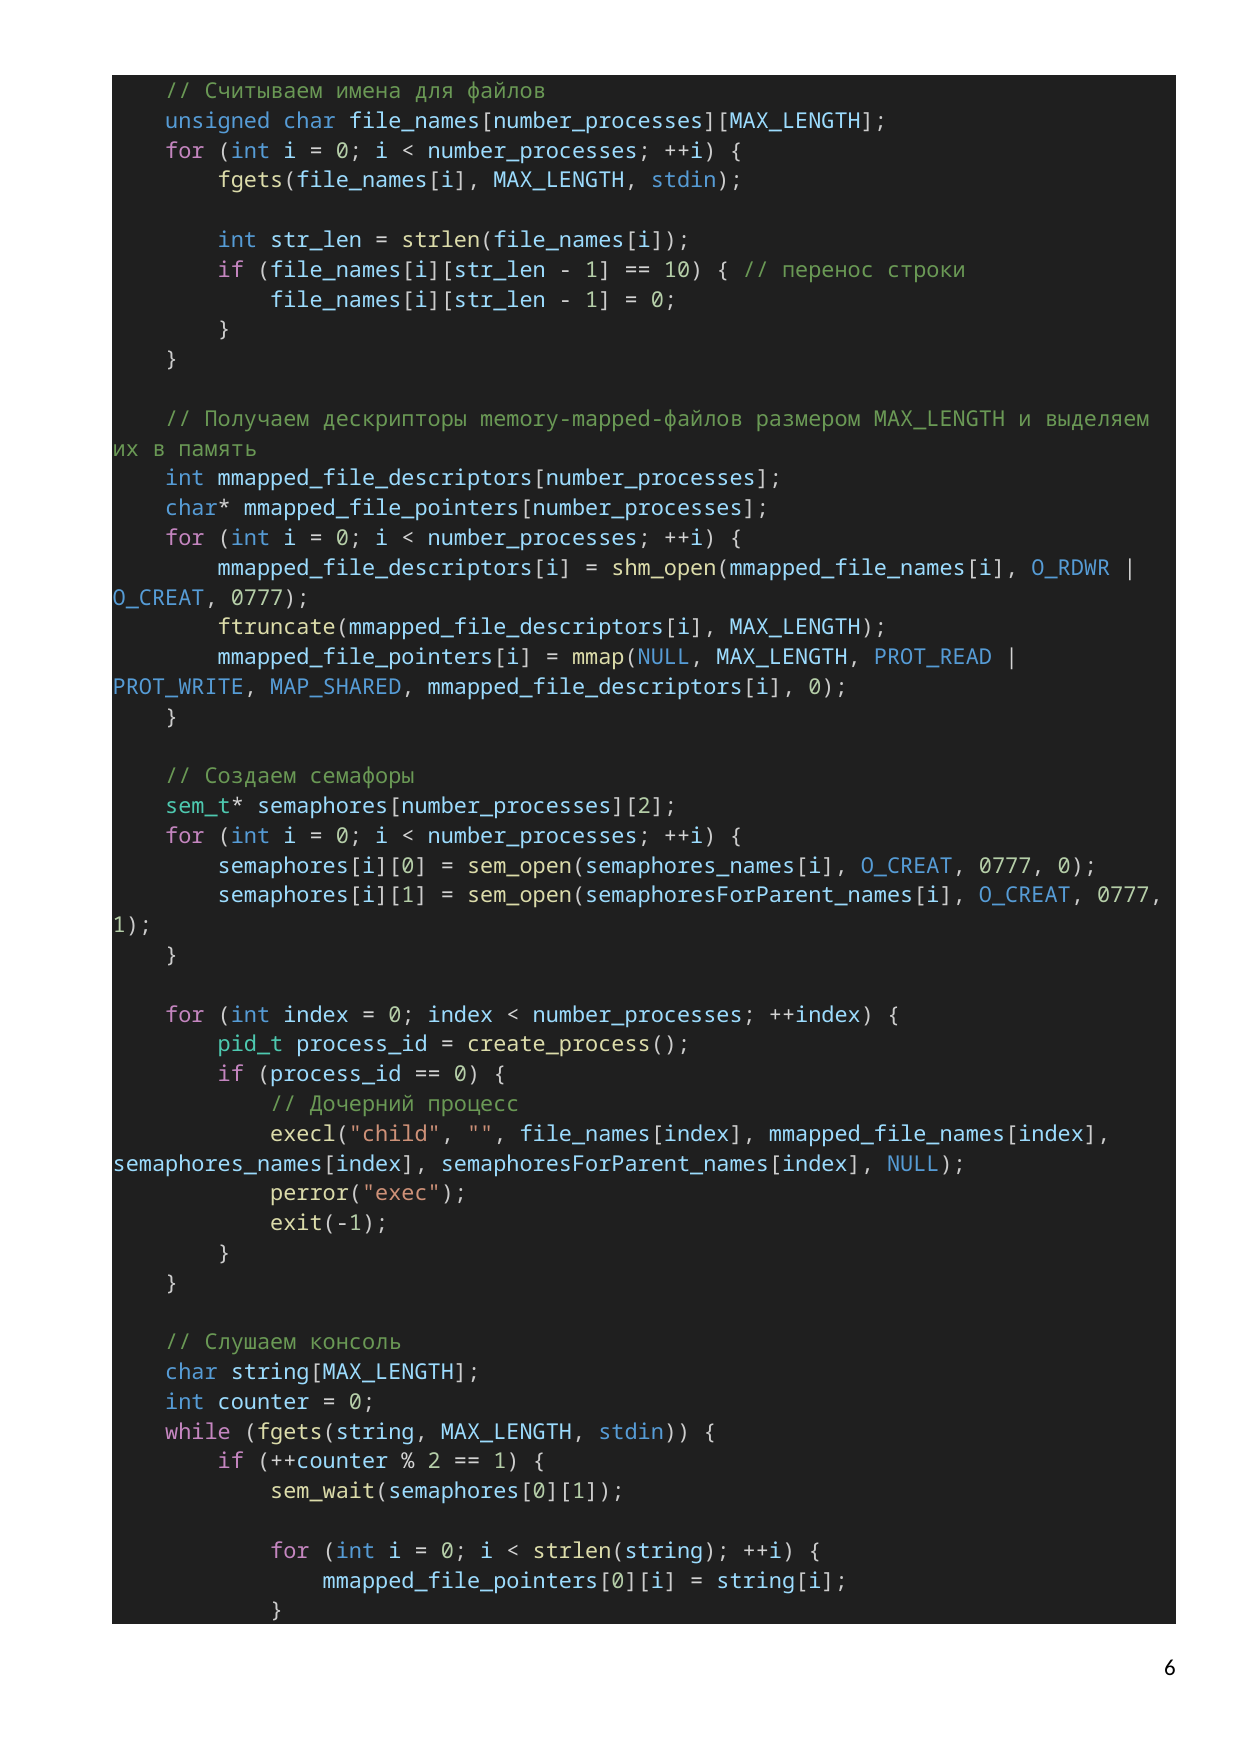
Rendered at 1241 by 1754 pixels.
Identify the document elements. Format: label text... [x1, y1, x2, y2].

text for (int i = 0; i < number_processes; ++i) { [112, 134, 1176, 164]
text } [112, 1594, 1176, 1624]
text semaphores[i][0] = sem_open(semaphores_names[i], O_CREAT, 0777, 0); [112, 849, 1176, 879]
text } [112, 313, 1176, 343]
text for (int i = 0; i < number_processes; ++i) { [112, 522, 1176, 552]
text } [112, 939, 1176, 969]
text semaphores[i][1] = sem_open(semaphoresForParent_names[i], O_CREAT, 0777, 1); [112, 879, 1176, 939]
text int mmapped_file_descriptors[number_processes]; [112, 462, 1176, 492]
text sem_wait(semaphores[0][1]); [112, 1475, 1176, 1505]
text unsigned char file_names[number_processes][MAX_LENGTH]; [112, 105, 1176, 134]
text // Считываем имена для файлов [112, 75, 1176, 105]
text // Создаем семафоры [112, 760, 1176, 790]
text mmapped_file_pointers[0][i] = string[i]; [112, 1564, 1176, 1594]
text mmapped_file_pointers[i] = mmap(NULL, MAX_LENGTH, PROT_READ | PROT_WRITE, MAP_SHARED, mmapped_file_descriptors[i], 0); [112, 641, 1176, 701]
text for (int i = 0; i < number_processes; ++i) { [112, 820, 1176, 849]
text while (fgets(string, MAX_LENGTH, stdin)) { [112, 1416, 1176, 1445]
text fgets(file_names[i], MAX_LENGTH, stdin); [112, 164, 1176, 194]
text if (process_id == 0) { [112, 1058, 1176, 1088]
text sem_t* semaphores[number_processes][2]; [112, 790, 1176, 820]
text if (++counter % 2 == 1) { [112, 1445, 1176, 1475]
text execl("child", "", file_names[index], mmapped_file_names[index], semaphores_names[index], semaphoresForParent_names[index], NULL); [112, 1118, 1176, 1177]
text perror("exec"); [112, 1177, 1176, 1207]
text } [112, 701, 1176, 730]
text mmapped_file_descriptors[i] = shm_open(mmapped_file_names[i], O_RDWR | O_CREAT, 0777); [112, 552, 1176, 611]
text for (int index = 0; index < number_processes; ++index) { [112, 998, 1176, 1028]
text if (file_names[i][str_len - 1] == 10) { // перенос строки [112, 254, 1176, 283]
text // Получаем дескрипторы memory-mapped-файлов размером MAX_LENGTH и выделяем их в память [112, 403, 1176, 462]
text pid_t process_id = create_process(); [112, 1028, 1176, 1058]
text for (int i = 0; i < strlen(string); ++i) { [112, 1535, 1176, 1564]
text int counter = 0; [112, 1386, 1176, 1416]
text } [112, 1237, 1176, 1267]
text } [112, 1267, 1176, 1296]
text exit(-1); [112, 1207, 1176, 1237]
text } [112, 343, 1176, 373]
text char string[MAX_LENGTH]; [112, 1356, 1176, 1386]
text // Дочерний процесс [112, 1088, 1176, 1118]
text int str_len = strlen(file_names[i]); [112, 224, 1176, 254]
text char* mmapped_file_pointers[number_processes]; [112, 492, 1176, 522]
text // Слушаем консоль [112, 1326, 1176, 1356]
text ftruncate(mmapped_file_descriptors[i], MAX_LENGTH); [112, 611, 1176, 641]
text file_names[i][str_len - 1] = 0; [112, 283, 1176, 313]
